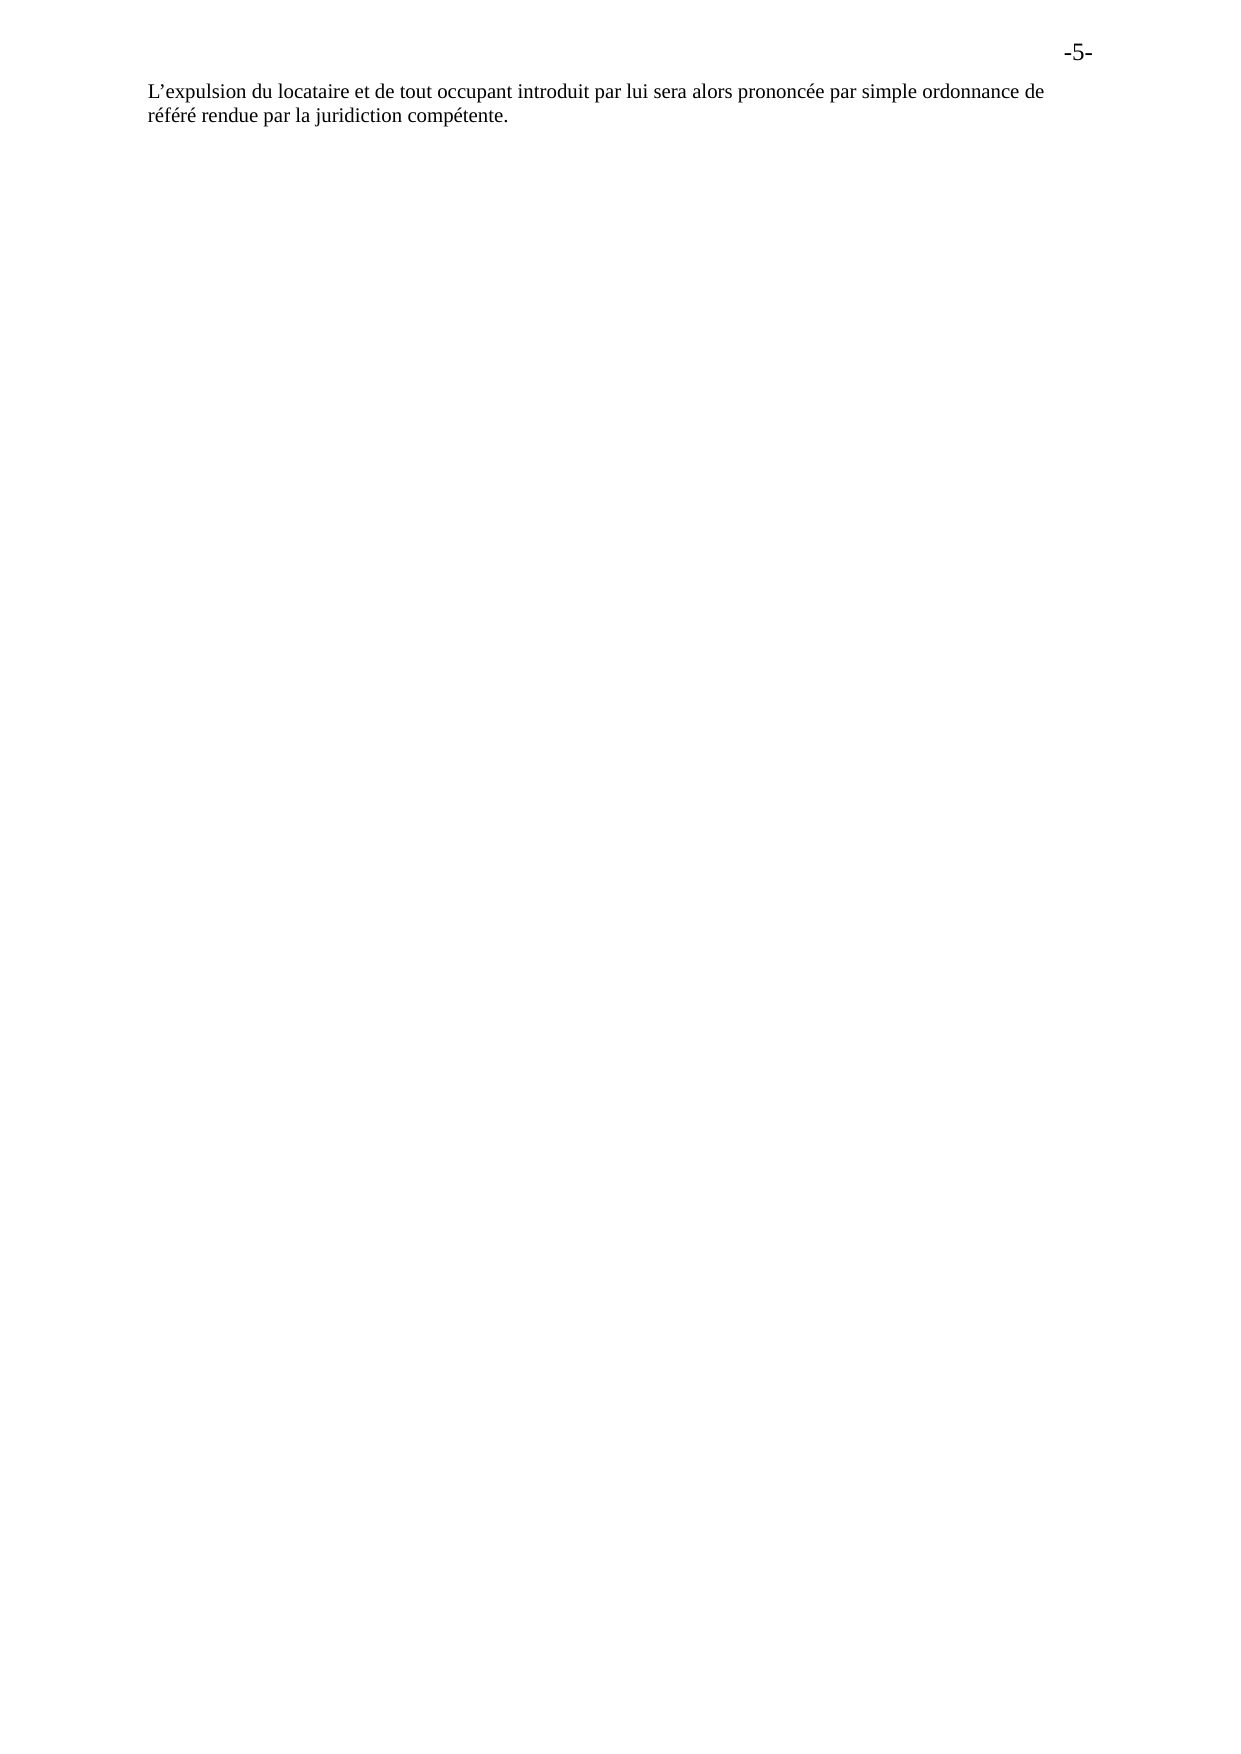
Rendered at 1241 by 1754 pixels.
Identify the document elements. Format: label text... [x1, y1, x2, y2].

text L’expulsion du locataire et de tout occupant introduit par lui sera alors prononcée par simple ordonnance de référé rendue par la juridiction compétente. [148, 79, 1093, 127]
